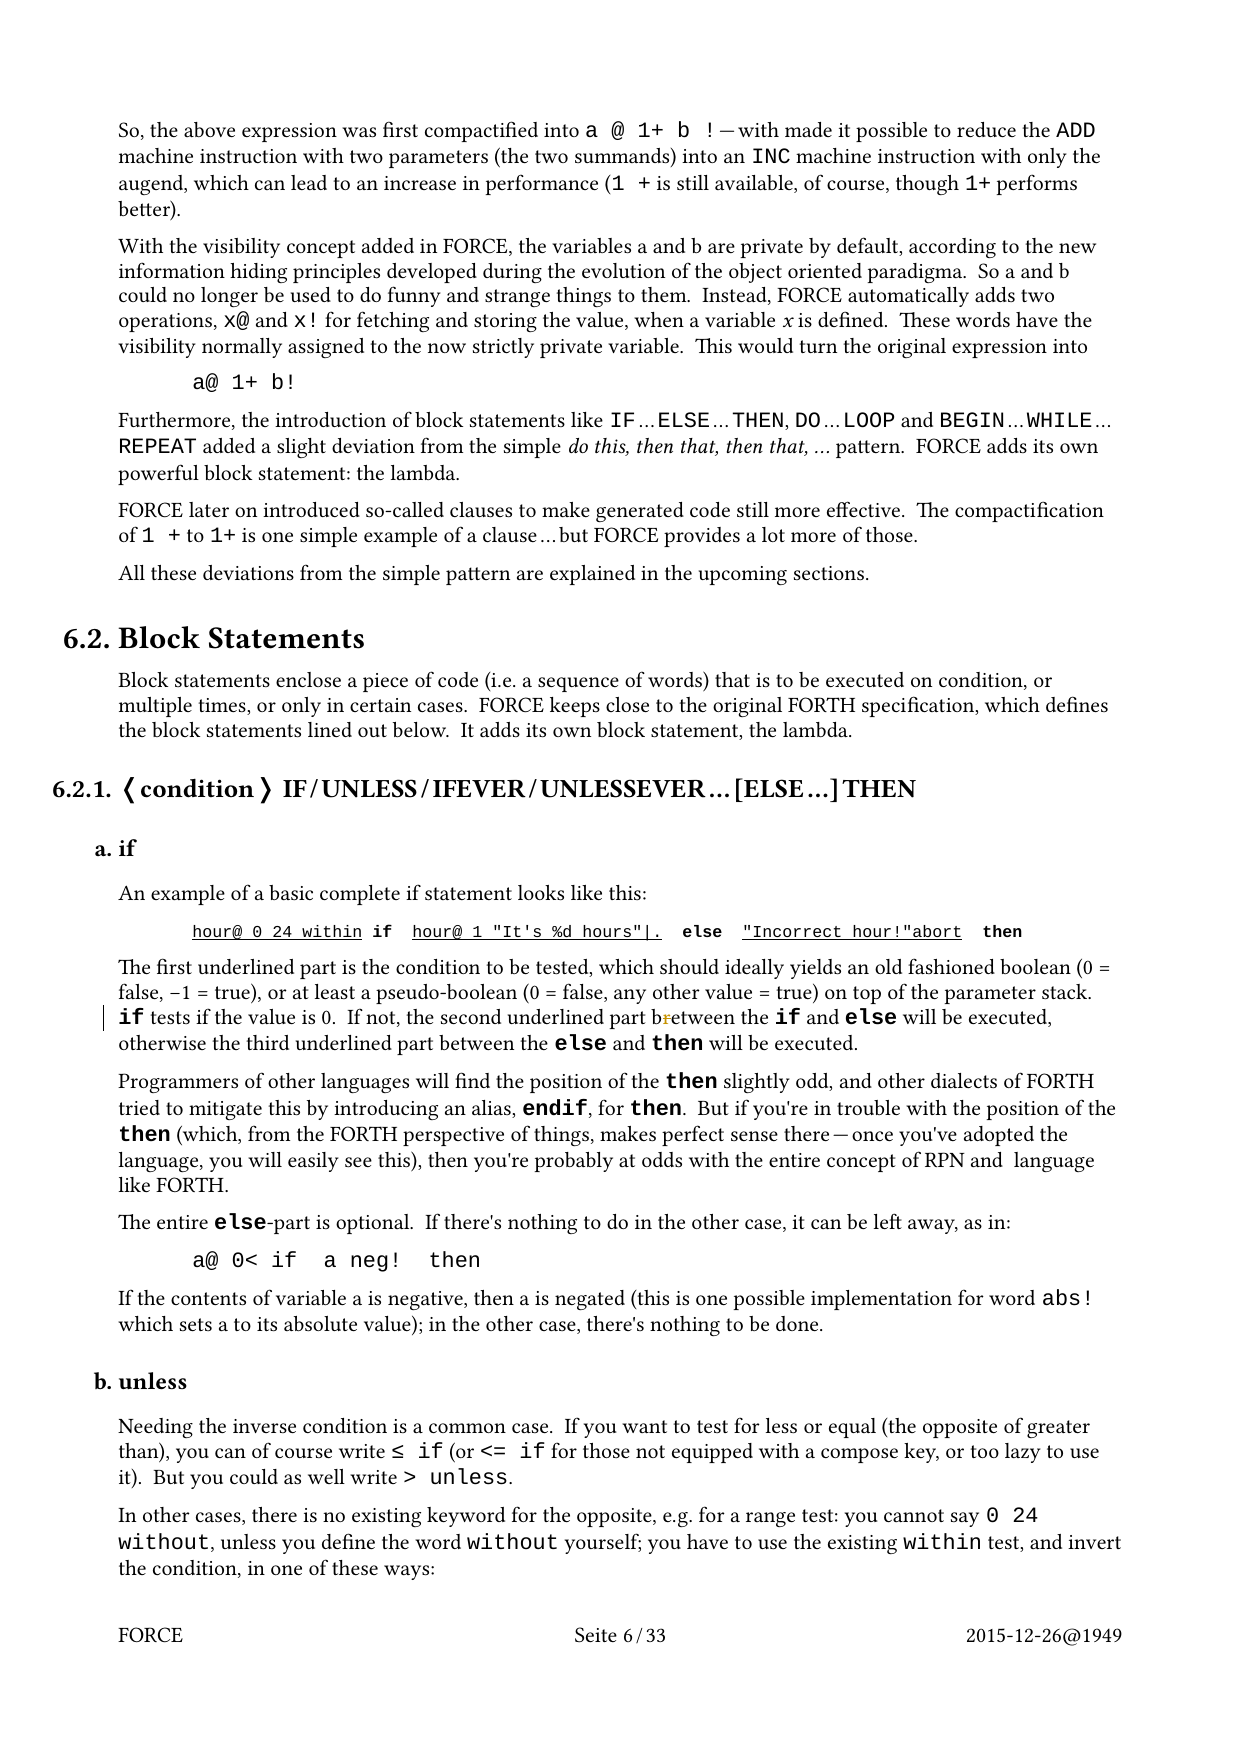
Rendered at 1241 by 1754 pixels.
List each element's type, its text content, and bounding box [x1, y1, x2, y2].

text a@ 1+ b! [118, 371, 1122, 396]
text a@ 0< if a neg! then [118, 1248, 1122, 1274]
subtitle if [118, 835, 1122, 863]
text FORCE later on introduced so-called clauses to make generated code still more effective. The compactification of 1 + to 1+ is one simple example of a clause … but FORCE provides a lot more of those. [118, 497, 1122, 548]
text With the visibility concept added in FORCE, the variables a and b are private by default, according to the new information hiding principles developed during the evolution of the object oriented paradigma. So a and b could no longer be used to do funny and strange things to them. Instead, FORCE automatically adds two operations, x@ and x! for fetching and storing the value, when a variable x is defined. These words have the visibility normally assigned to the now strictly private variable. This would turn the original expression into [118, 233, 1122, 359]
subtitle Block Statements [118, 620, 1122, 656]
text If the contents of variable a is negative, then a is negated (this is one possible implementation for word abs! which sets a to its absolute value); in the other case, there's nothing to be done. [118, 1286, 1122, 1337]
text So, the above expression was first compactified into a @ 1+ b ! — with made it possible to reduce the ADD machine instruction with two parameters (the two summands) into an INC machine instruction with only the augend, which can lead to an increase in performance (1 + is still available, of course, though 1+ performs better). [118, 118, 1122, 221]
subtitle ❬condition❭ IF / UNLESS / IFEVER / UNLESSEVER … [ELSE …] THEN [118, 774, 1122, 804]
text In other cases, there is no existing keyword for the opposite, e. g. for a range test: you cannot say 0 24 without, unless you define the word without yourself; you have to use the existing within test, and invert the condition, in one of these ways: [118, 1503, 1122, 1581]
text The entire else-part is optional. If there's nothing to do in the other case, it can be left away, as in: [118, 1209, 1122, 1236]
text Needing the inverse condition is a common case. If you want to test for less or equal (the opposite of greater than), you can of course write ≤ if (or <= if for those not equipped with a compose key, or too lazy to use it). But you could as well write > unless. [118, 1414, 1122, 1491]
text An example of a basic complete if statement looks like this: [118, 881, 1122, 906]
text hour@ 0 24 within if hour@ 1 "It's %d hours"|. else "Incorrect hour!"abort then [118, 918, 1122, 943]
text The first underlined part is the condition to be tested, which should ideally yields an old fashioned boolean (0 = false, −1 = true), or at least a pseudo-boolean (0 = false, any other value = true) on top of the parameter stack. if tests if the value is 0. If not, the second underlined part between the if and else will be executed, otherwise the third underlined part between the else and then will be executed. [118, 955, 1122, 1057]
subtitle unless [118, 1368, 1122, 1396]
text Programmers of other languages will find the position of the then slightly odd, and other dialects of FORTH tried to mitigate this by introducing an alias, endif, for then. But if you're in trouble with the position of the then (which, from the FORTH perspective of things, makes perfect sense there — once you've adopted the language, you will easily see this), then you're probably at odds with the entire concept of RPN and language like FORTH. [118, 1069, 1122, 1197]
text Furthermore, the introduction of block statements like IF … ELSE … THEN, DO … LOOP and BEGIN … WHILE … REPEAT added a slight deviation from the simple do this, then that, then that, … pattern. FORCE adds its own powerful block statement: the lambda. [118, 408, 1122, 485]
text All these deviations from the simple pattern are explained in the upcoming sections. [118, 561, 1122, 586]
text Block statements enclose a piece of code (i. e. a sequence of words) that is to be executed on condition, or multiple times, or only in certain cases. FORCE keeps close to the original FORTH specification, which defines the block statements lined out below. It adds its own block statement, the lambda. [118, 668, 1122, 743]
